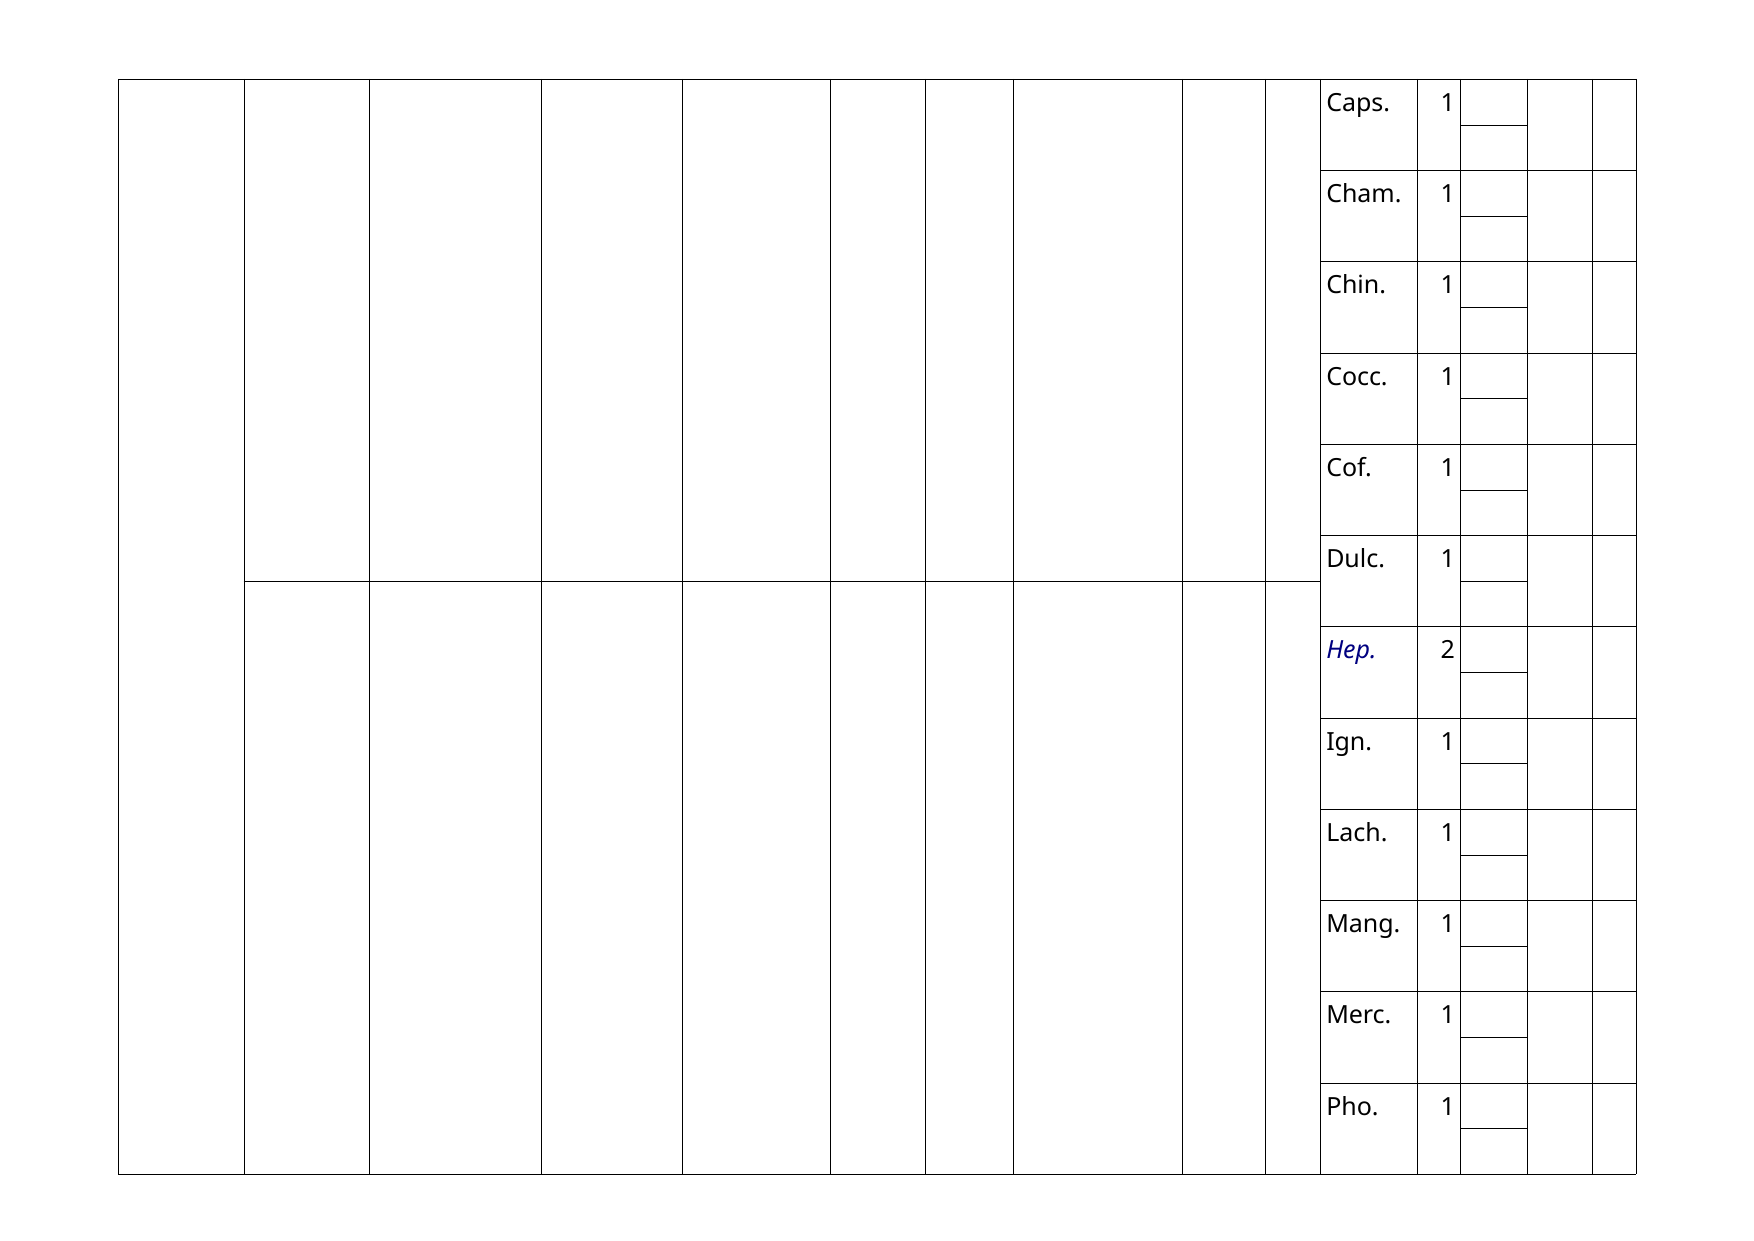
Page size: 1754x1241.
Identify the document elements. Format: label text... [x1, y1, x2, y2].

table_cell [1014, 80, 1182, 581]
table_cell [542, 80, 682, 581]
table_cell [926, 80, 1013, 581]
table_cell [1461, 80, 1527, 124]
table_cell [1593, 719, 1636, 809]
table_cell [1593, 354, 1636, 444]
table_cell [1461, 673, 1527, 718]
table_cell [119, 80, 244, 1174]
table_cell 1 [1418, 536, 1460, 626]
table_cell [1461, 901, 1527, 946]
table_cell [1528, 80, 1592, 170]
table_cell [1528, 262, 1592, 353]
table_cell [1461, 947, 1527, 991]
table_cell [1266, 582, 1320, 1174]
table_cell [1461, 171, 1527, 216]
table_cell [1461, 992, 1527, 1037]
table_cell Merc. [1321, 992, 1417, 1083]
table_cell [1461, 536, 1527, 581]
table_cell [1461, 262, 1527, 307]
table_cell [1593, 445, 1636, 535]
table_cell [1461, 1038, 1527, 1083]
table_cell [1528, 719, 1592, 809]
table_cell [1461, 1129, 1527, 1174]
table_cell 1 [1418, 171, 1460, 261]
table_cell [1461, 445, 1527, 489]
table_cell [542, 582, 682, 1174]
table_cell [1461, 856, 1527, 900]
table_cell [1461, 126, 1527, 170]
table_cell [1528, 445, 1592, 535]
table_cell [1461, 627, 1527, 672]
table_cell [1593, 992, 1636, 1083]
table_cell 1 [1418, 445, 1460, 535]
table_cell Cof. [1321, 445, 1417, 535]
table_cell 1 [1418, 810, 1460, 900]
table_cell [1461, 810, 1527, 854]
table_cell [1461, 217, 1527, 261]
table_cell [370, 80, 541, 581]
table_cell [831, 582, 925, 1174]
table_cell Mang. [1321, 901, 1417, 991]
table_cell [1528, 810, 1592, 900]
table_cell [1593, 536, 1636, 626]
table_cell [1593, 810, 1636, 900]
table_cell Dulc. [1321, 536, 1417, 626]
table_cell Lach. [1321, 810, 1417, 900]
table_cell 1 [1418, 901, 1460, 991]
table_cell [1593, 1084, 1636, 1174]
table_cell 2 [1418, 627, 1460, 718]
table_cell 1 [1418, 719, 1460, 809]
table_cell [1528, 354, 1592, 444]
table_cell [245, 80, 369, 581]
table_cell [1528, 171, 1592, 261]
table_cell [1461, 1084, 1527, 1128]
table_cell Cham. [1321, 171, 1417, 261]
table_cell [1593, 262, 1636, 353]
table_cell Ign. [1321, 719, 1417, 809]
table_cell Cocc. [1321, 354, 1417, 444]
table_cell [683, 582, 830, 1174]
table_cell [926, 582, 1013, 1174]
table_cell [370, 582, 541, 1174]
table_cell [1528, 536, 1592, 626]
table_cell [1461, 491, 1527, 535]
table_cell 1 [1418, 1084, 1460, 1174]
table_cell 1 [1418, 354, 1460, 444]
table_cell [1461, 399, 1527, 444]
table_cell Chin. [1321, 262, 1417, 353]
table_cell [831, 80, 925, 581]
table_cell [1593, 627, 1636, 718]
table_cell [1461, 308, 1527, 353]
table_cell Caps. [1321, 80, 1417, 170]
table_cell 1 [1418, 80, 1460, 170]
table_cell 1 [1418, 992, 1460, 1083]
table_cell [1461, 582, 1527, 626]
table_cell [1528, 992, 1592, 1083]
table_cell 1 [1418, 262, 1460, 353]
table_cell Hep. [1321, 627, 1417, 718]
table_cell [1266, 80, 1320, 581]
table_cell [1461, 719, 1527, 763]
table_cell [1528, 627, 1592, 718]
table_cell [1461, 764, 1527, 809]
table_cell [1528, 901, 1592, 991]
table_cell [1593, 171, 1636, 261]
table_cell [683, 80, 830, 581]
table_cell [1183, 582, 1265, 1174]
table_cell [1461, 354, 1527, 398]
table_cell Pho. [1321, 1084, 1417, 1174]
table_cell [1593, 80, 1636, 170]
table_cell [1014, 582, 1182, 1174]
table_cell [245, 582, 369, 1174]
table_cell [1528, 1084, 1592, 1174]
table_cell [1183, 80, 1265, 581]
table_cell [1593, 901, 1636, 991]
